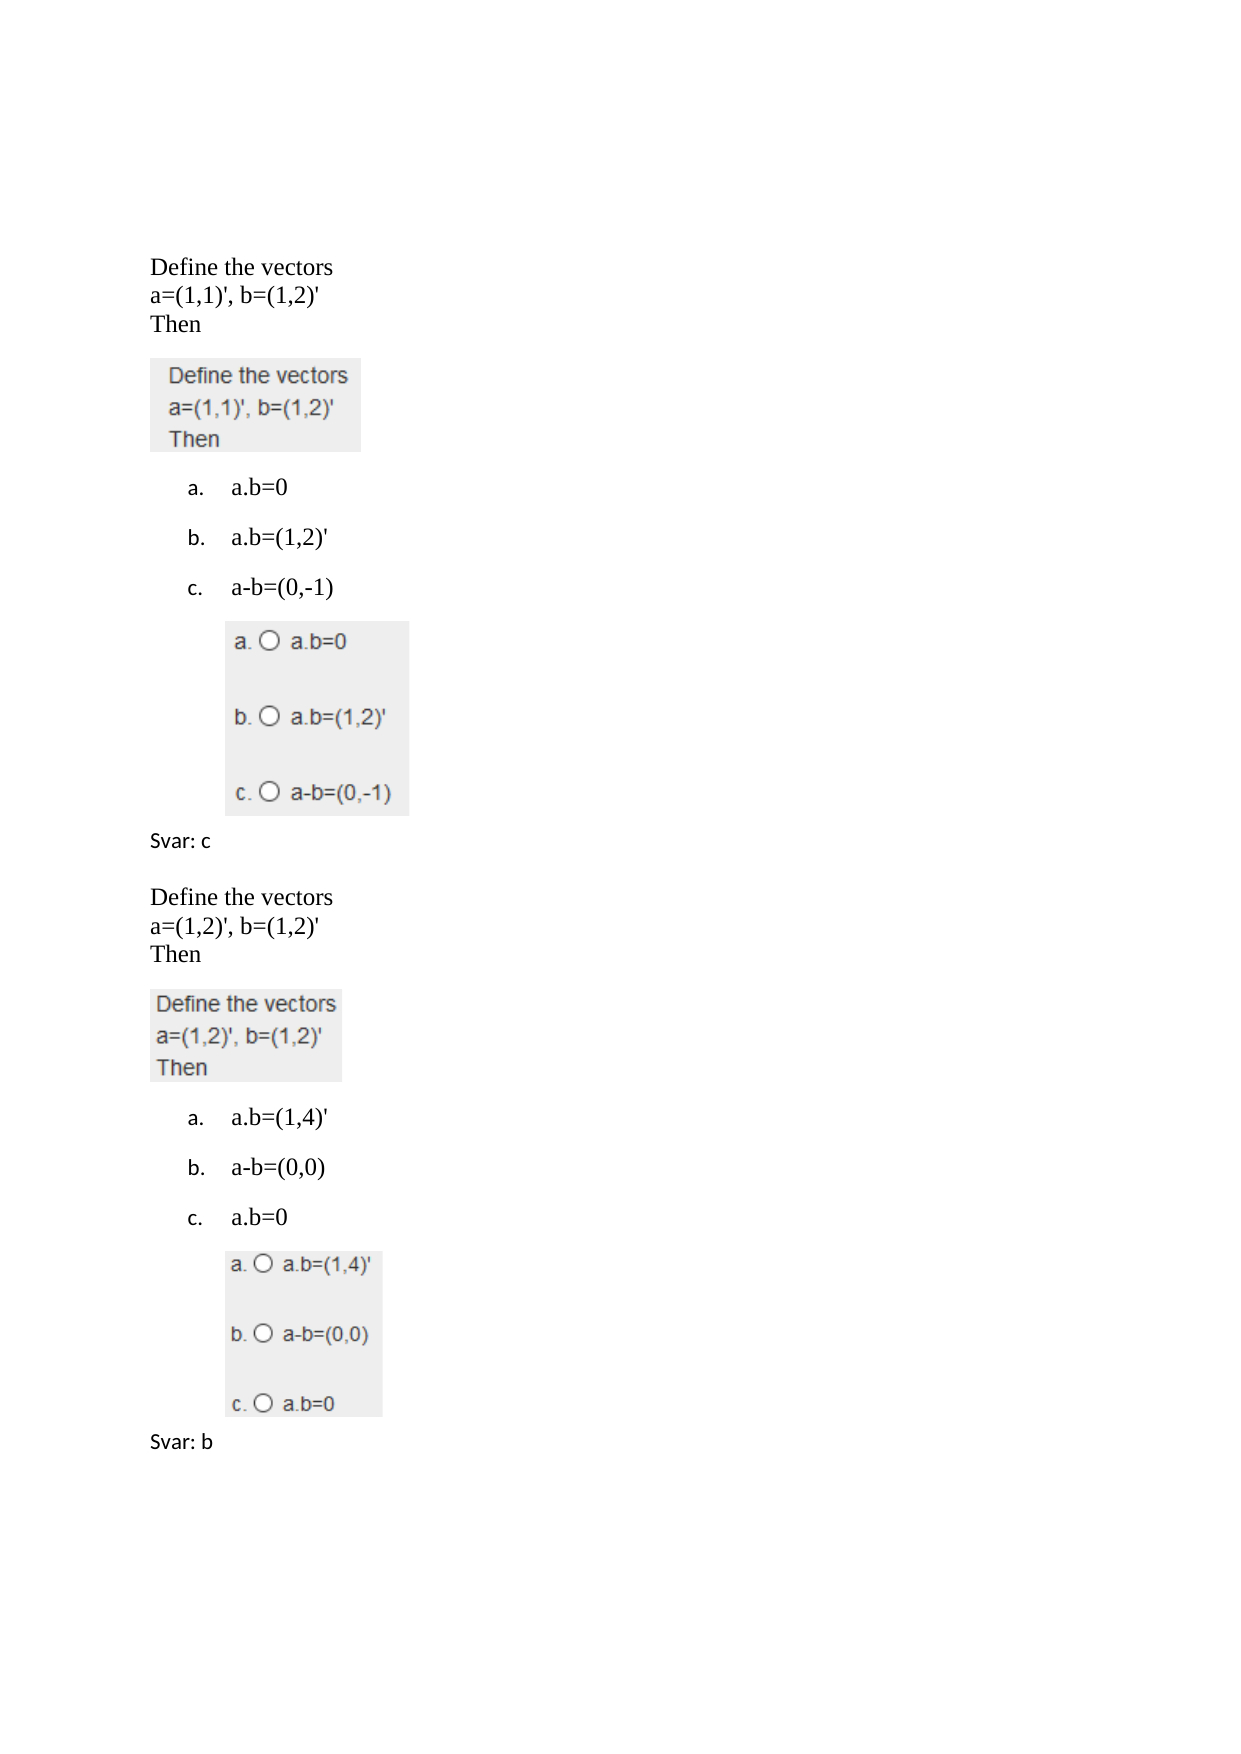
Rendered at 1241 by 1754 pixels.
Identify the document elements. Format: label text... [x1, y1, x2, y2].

text Svar: c [150, 826, 1090, 854]
list a-b=(0,-1) [187, 572, 1090, 601]
list a-b=(0,0) [187, 1152, 1090, 1181]
list a.b=(1,2)' [187, 522, 1090, 551]
list a.b=0 [187, 1202, 1090, 1231]
text Svar: b [150, 1427, 1090, 1455]
list a.b=(1,4)' [187, 1102, 1090, 1131]
text Define the vectors a=(1,1)', b=(1,2)' Then [150, 252, 1090, 338]
text Define the vectors a=(1,2)', b=(1,2)' Then [150, 882, 1090, 968]
list a.b=0 [187, 472, 1090, 501]
